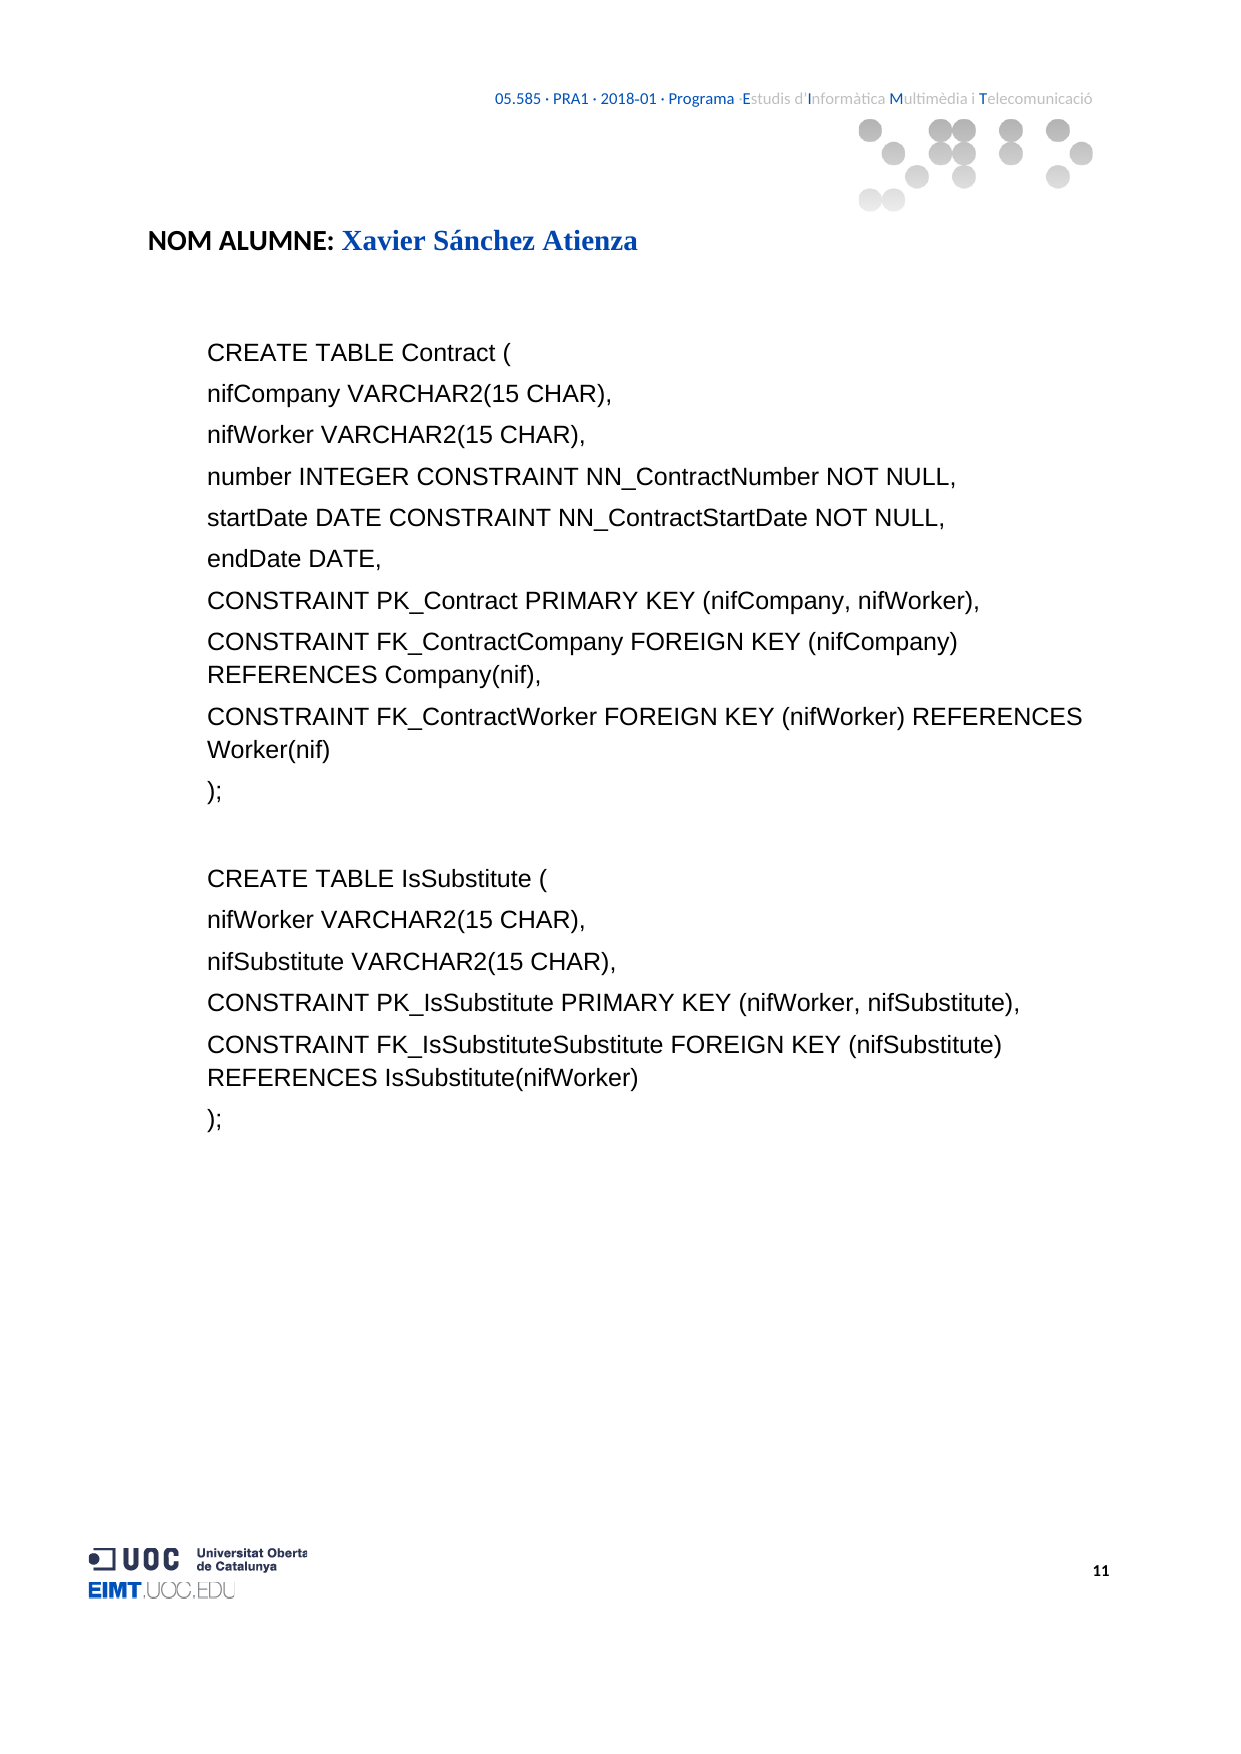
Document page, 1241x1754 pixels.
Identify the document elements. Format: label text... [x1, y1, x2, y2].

text startDate DATE CONSTRAINT NN_ContractStartDate NOT NULL, [207, 503, 1092, 532]
text CONSTRAINT FK_IsSubstituteSubstitute FOREIGN KEY (nifSubstitute) REFERENCES IsSubstitute(nifWorker) [207, 1029, 1092, 1091]
text CONSTRAINT PK_IsSubstitute PRIMARY KEY (nifWorker, nifSubstitute), [207, 988, 1092, 1017]
text nifSubstitute VARCHAR2(15 CHAR), [207, 947, 1092, 976]
text CREATE TABLE IsSubstitute ( [207, 864, 1092, 893]
text CREATE TABLE Contract ( [207, 338, 1092, 366]
text CONSTRAINT FK_ContractCompany FOREIGN KEY (nifCompany) REFERENCES Company(nif), [207, 627, 1092, 689]
picture [88, 1548, 308, 1573]
text CONSTRAINT PK_Contract PRIMARY KEY (nifCompany, nifWorker), [207, 586, 1092, 614]
text nifWorker VARCHAR2(15 CHAR), [207, 420, 1092, 449]
picture [858, 109, 1093, 223]
text endDate DATE, [207, 544, 1092, 573]
text number INTEGER CONSTRAINT NN_ContractNumber NOT NULL, [207, 462, 1092, 491]
picture [88, 1582, 235, 1599]
text ); [207, 1104, 1092, 1133]
text ); [207, 776, 1092, 805]
text CONSTRAINT FK_ContractWorker FOREIGN KEY (nifWorker) REFERENCES Worker(nif) [207, 702, 1092, 763]
text nifWorker VARCHAR2(15 CHAR), [207, 906, 1092, 934]
text nifCompany VARCHAR2(15 CHAR), [207, 379, 1092, 408]
